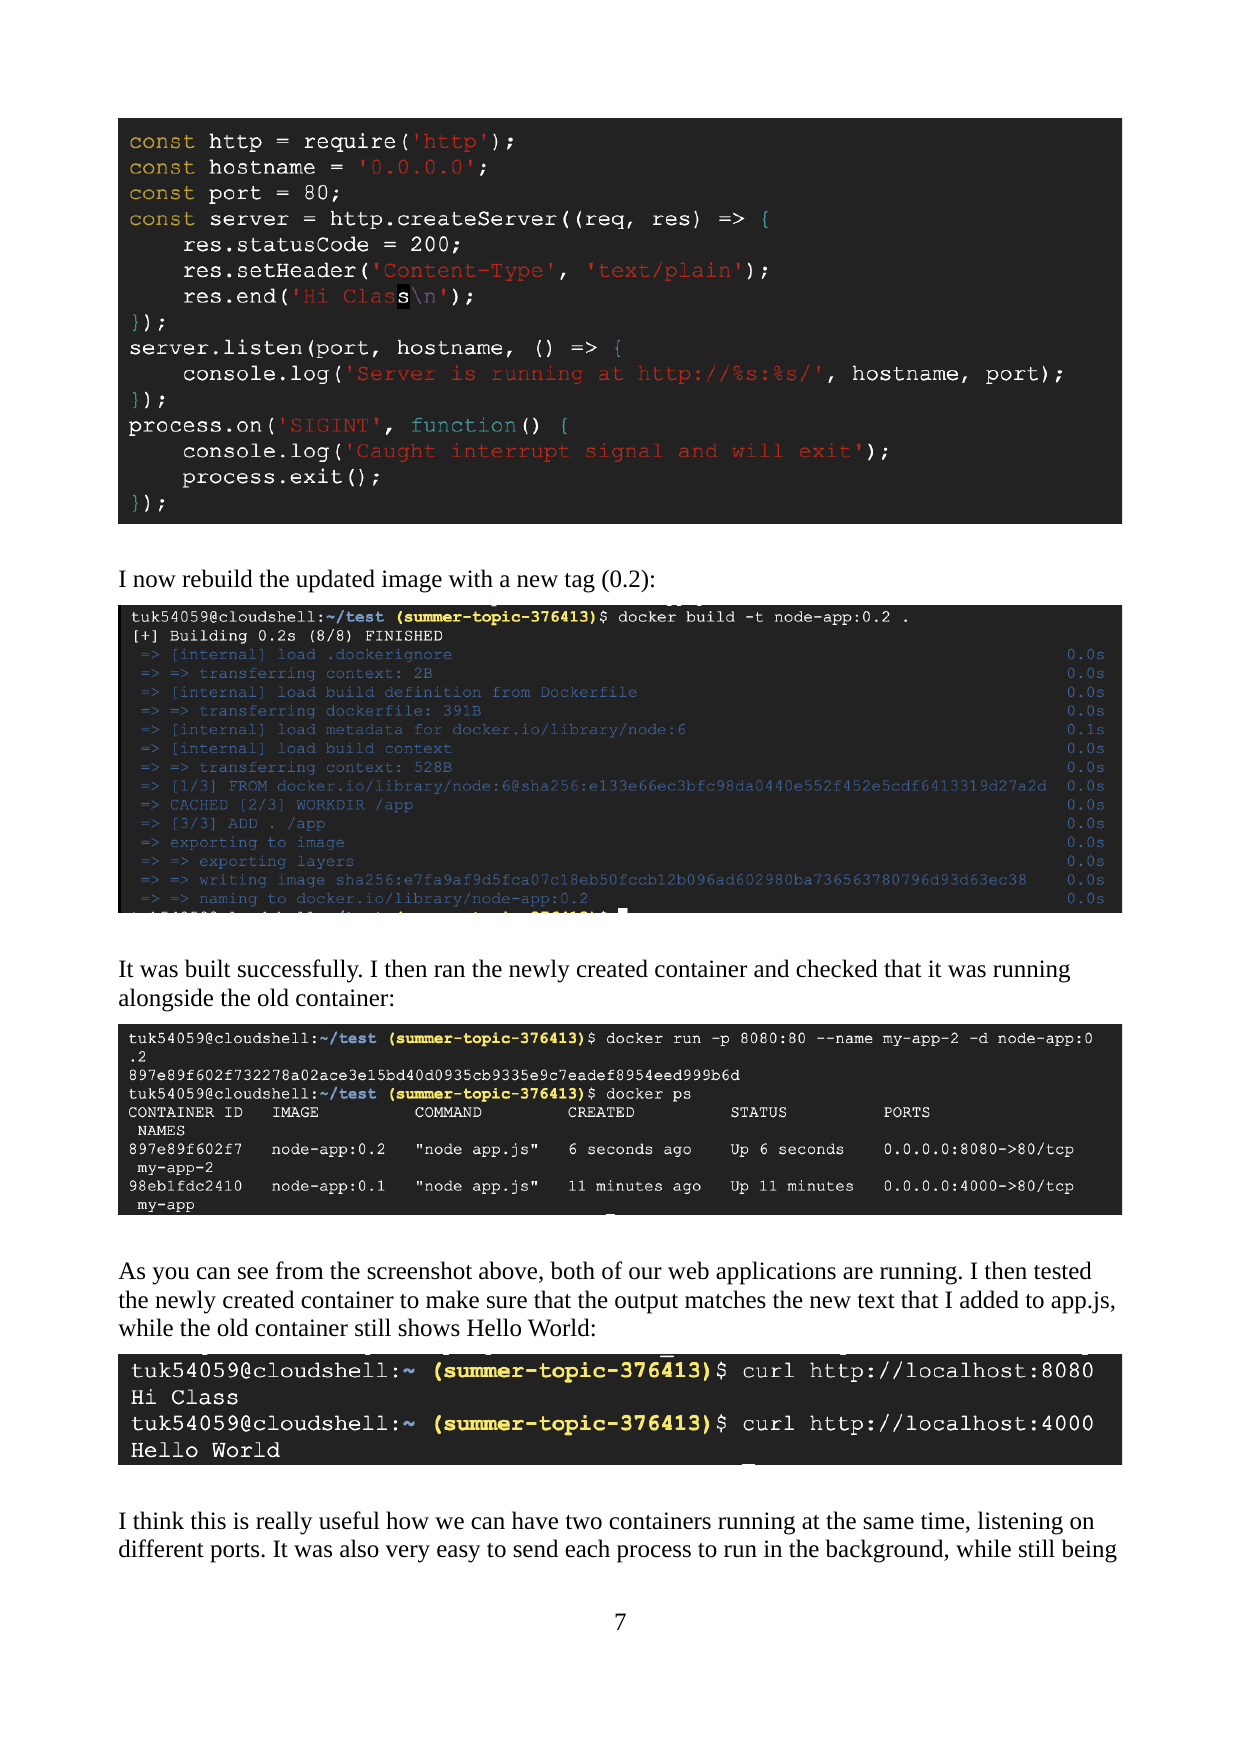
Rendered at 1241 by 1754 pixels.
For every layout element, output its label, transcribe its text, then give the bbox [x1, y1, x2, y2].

text It was built successfully. I then ran the newly created container and checked that it was running alongside the old container: [118, 954, 1122, 1012]
text I now rebuild the updated image with a new tag (0.2): [118, 564, 1122, 593]
text As you can see from the screenshot above, both of our web applications are running. I then tested the newly created container to make sure that the output matches the new text that I added to app.js, while the old container still shows Hello World: [118, 1256, 1122, 1342]
text I think this is really useful how we can have two containers running at the same time, listening on different ports. It was also very easy to send each process to run in the background, while still being [118, 1506, 1122, 1563]
